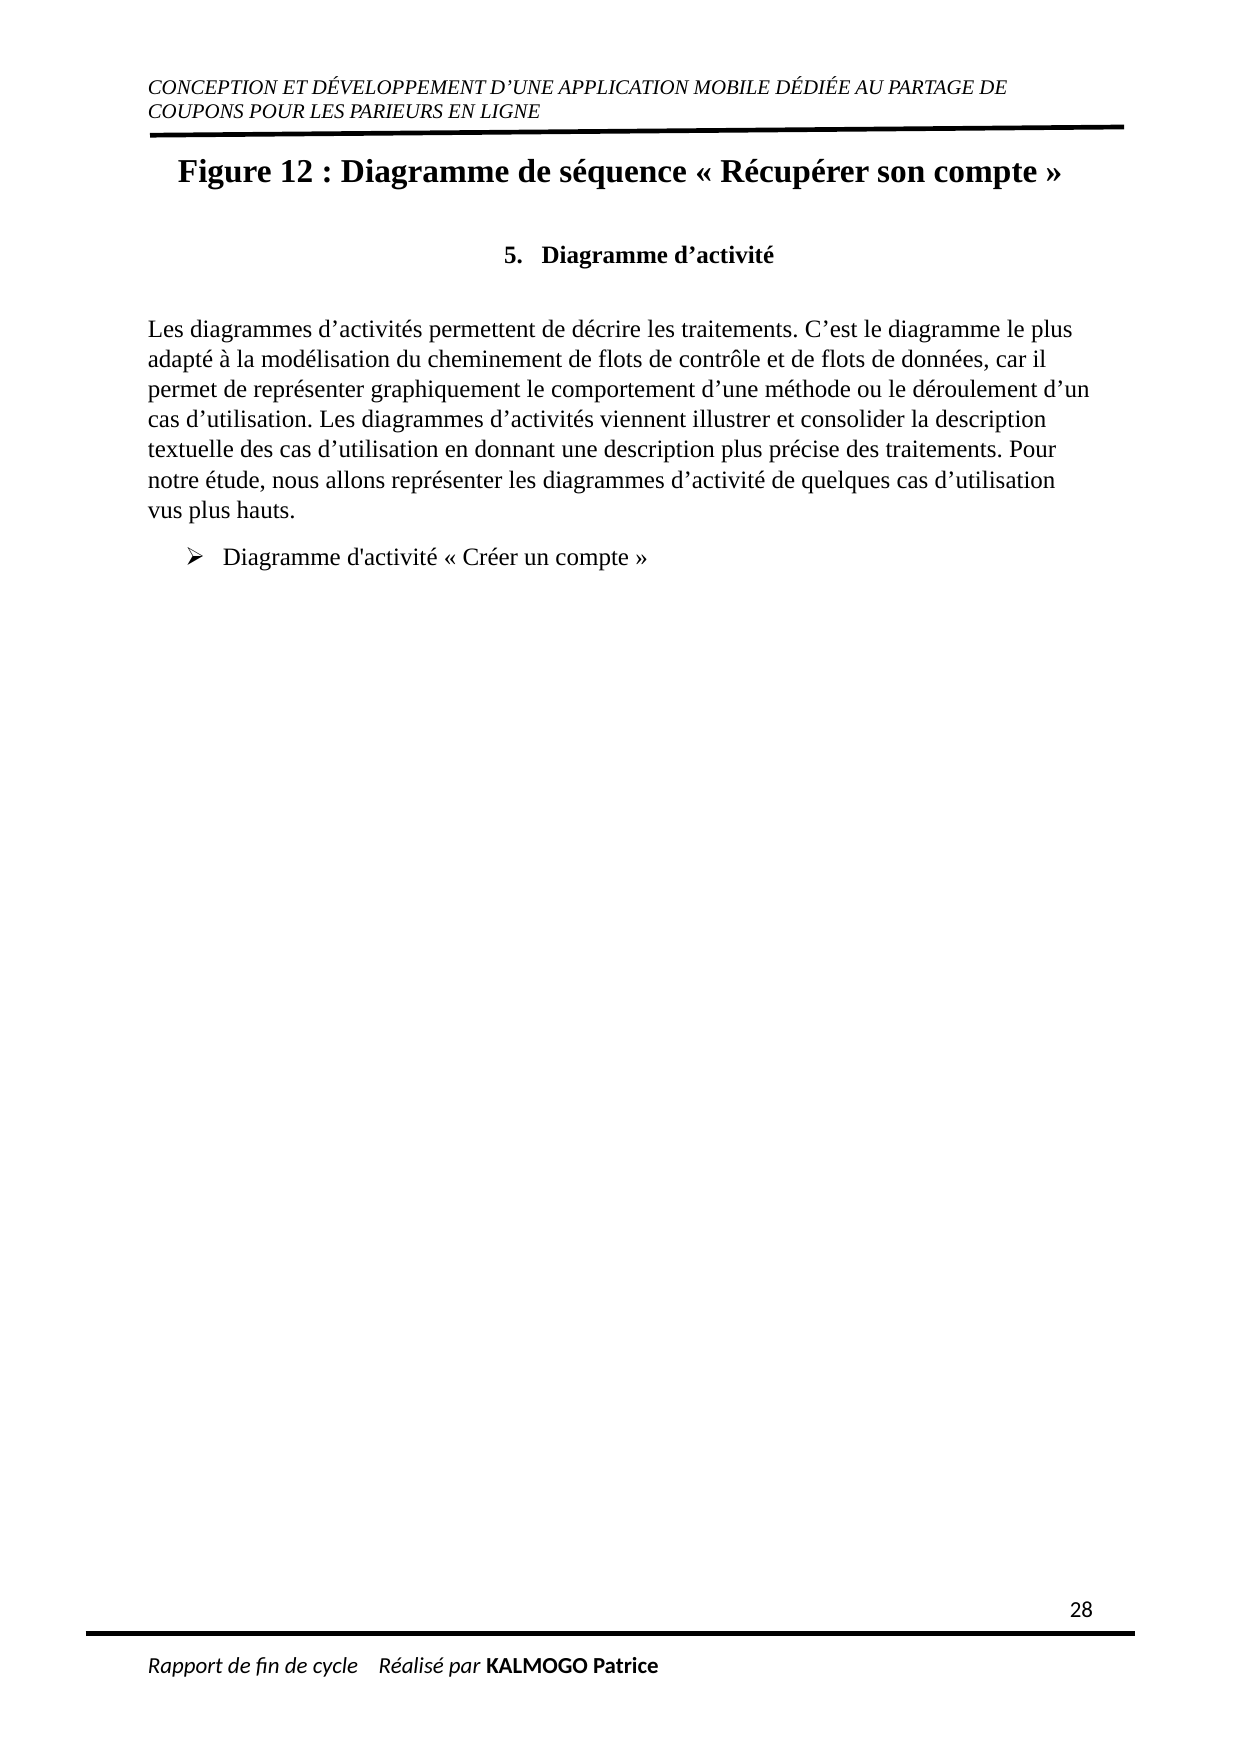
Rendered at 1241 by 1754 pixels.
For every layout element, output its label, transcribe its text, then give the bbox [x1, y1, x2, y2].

text Les diagrammes d’activités permettent de décrire les traitements. C’est le diagramme le plus adapté à la modélisation du cheminement de flots de contrôle et de flots de données, car il permet de représenter graphiquement le comportement d’une méthode ou le déroulement d’un cas d’utilisation. Les diagrammes d’activités viennent illustrer et consolider la description textuelle des cas d’utilisation en donnant une description plus précise des traitements. Pour notre étude, nous allons représenter les diagrammes d’activité de quelques cas d’utilisation vus plus hauts. [148, 314, 1093, 523]
list Diagramme d’activité [185, 240, 1093, 268]
list Diagramme d'activité « Créer un compte » [185, 542, 1093, 570]
subtitle Figure 12 : Diagramme de séquence « Récupérer son compte » [148, 151, 1093, 189]
